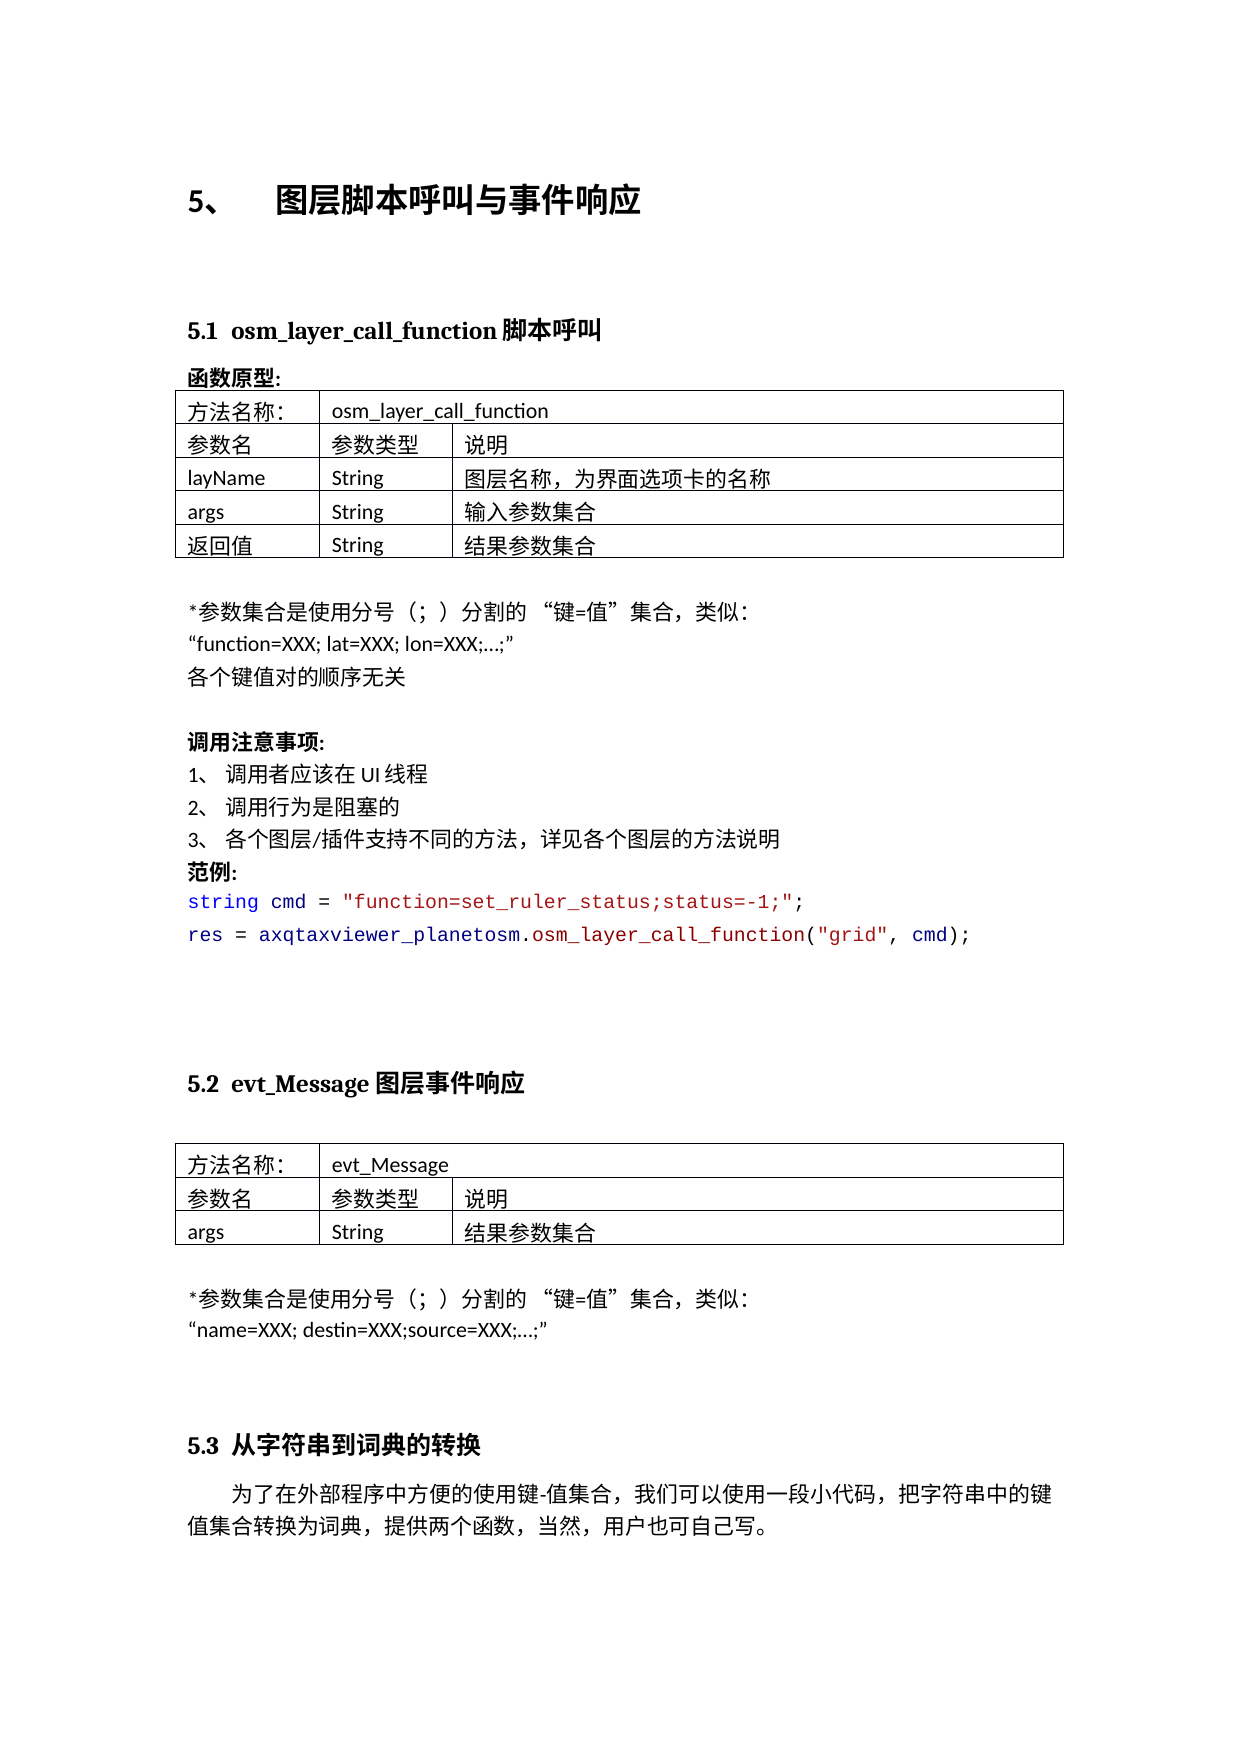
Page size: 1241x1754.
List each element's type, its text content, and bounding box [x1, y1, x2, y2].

table_cell String [320, 458, 452, 490]
text *参数集合是使用分号（；）分割的 “键=值”集合，类似： [187, 1277, 1053, 1310]
text string cmd = "function=set_ruler_status;status=-1;"; [187, 883, 1053, 916]
table_cell 参数类型 [320, 424, 452, 457]
table_cell layName [176, 458, 319, 490]
table_cell 图层名称，为界面选项卡的名称 [453, 458, 1063, 490]
table_header 方法名称： [176, 391, 319, 423]
table_cell 说明 [453, 424, 1063, 457]
table_cell String [320, 491, 452, 524]
table_cell 输入参数集合 [453, 491, 1063, 524]
text 各个键值对的顺序无关 [187, 656, 1053, 688]
table_header evt_Message [320, 1144, 1063, 1177]
table_header 方法名称： [176, 1144, 319, 1177]
table_cell 结果参数集合 [453, 525, 1063, 557]
list 各个图层/插件支持不同的方法，详见各个图层的方法说明 [187, 818, 1053, 851]
text 函数原型: [187, 357, 1053, 389]
subtitle 从字符串到词典的转换 [187, 1407, 1053, 1472]
text “name=XXX; destin=XXX;source=XXX;…;” [187, 1310, 1053, 1342]
list 调用行为是阻塞的 [187, 786, 1053, 818]
table_header osm_layer_call_function [320, 391, 1063, 423]
subtitle 图层脚本呼叫与事件响应 [187, 162, 1053, 227]
table_cell 结果参数集合 [453, 1211, 1063, 1244]
table_cell 说明 [453, 1178, 1063, 1210]
table_cell args [176, 491, 319, 524]
text 调用注意事项: [187, 721, 1053, 753]
table_cell 返回值 [176, 525, 319, 557]
subtitle evt_Message 图层事件响应 [187, 1046, 1053, 1111]
text 范例: [187, 851, 1053, 883]
text “function=XXX; lat=XXX; lon=XXX;…;” [187, 623, 1053, 656]
table_cell String [320, 525, 452, 557]
text 为了在外部程序中方便的使用键-值集合，我们可以使用一段小代码，把字符串中的键值集合转换为词典，提供两个函数，当然，用户也可自己写。 [187, 1472, 1053, 1537]
text res = axqtaxviewer_planetosm.osm_layer_call_function("grid", cmd); [187, 916, 1053, 948]
text *参数集合是使用分号（；）分割的 “键=值”集合，类似： [187, 591, 1053, 623]
table_cell args [176, 1211, 319, 1244]
table_cell 参数名 [176, 424, 319, 457]
table_cell String [320, 1211, 452, 1244]
table_cell 参数类型 [320, 1178, 452, 1210]
list 调用者应该在UI线程 [187, 753, 1053, 786]
subtitle osm_layer_call_function脚本呼叫 [187, 292, 1053, 357]
table_cell 参数名 [176, 1178, 319, 1210]
